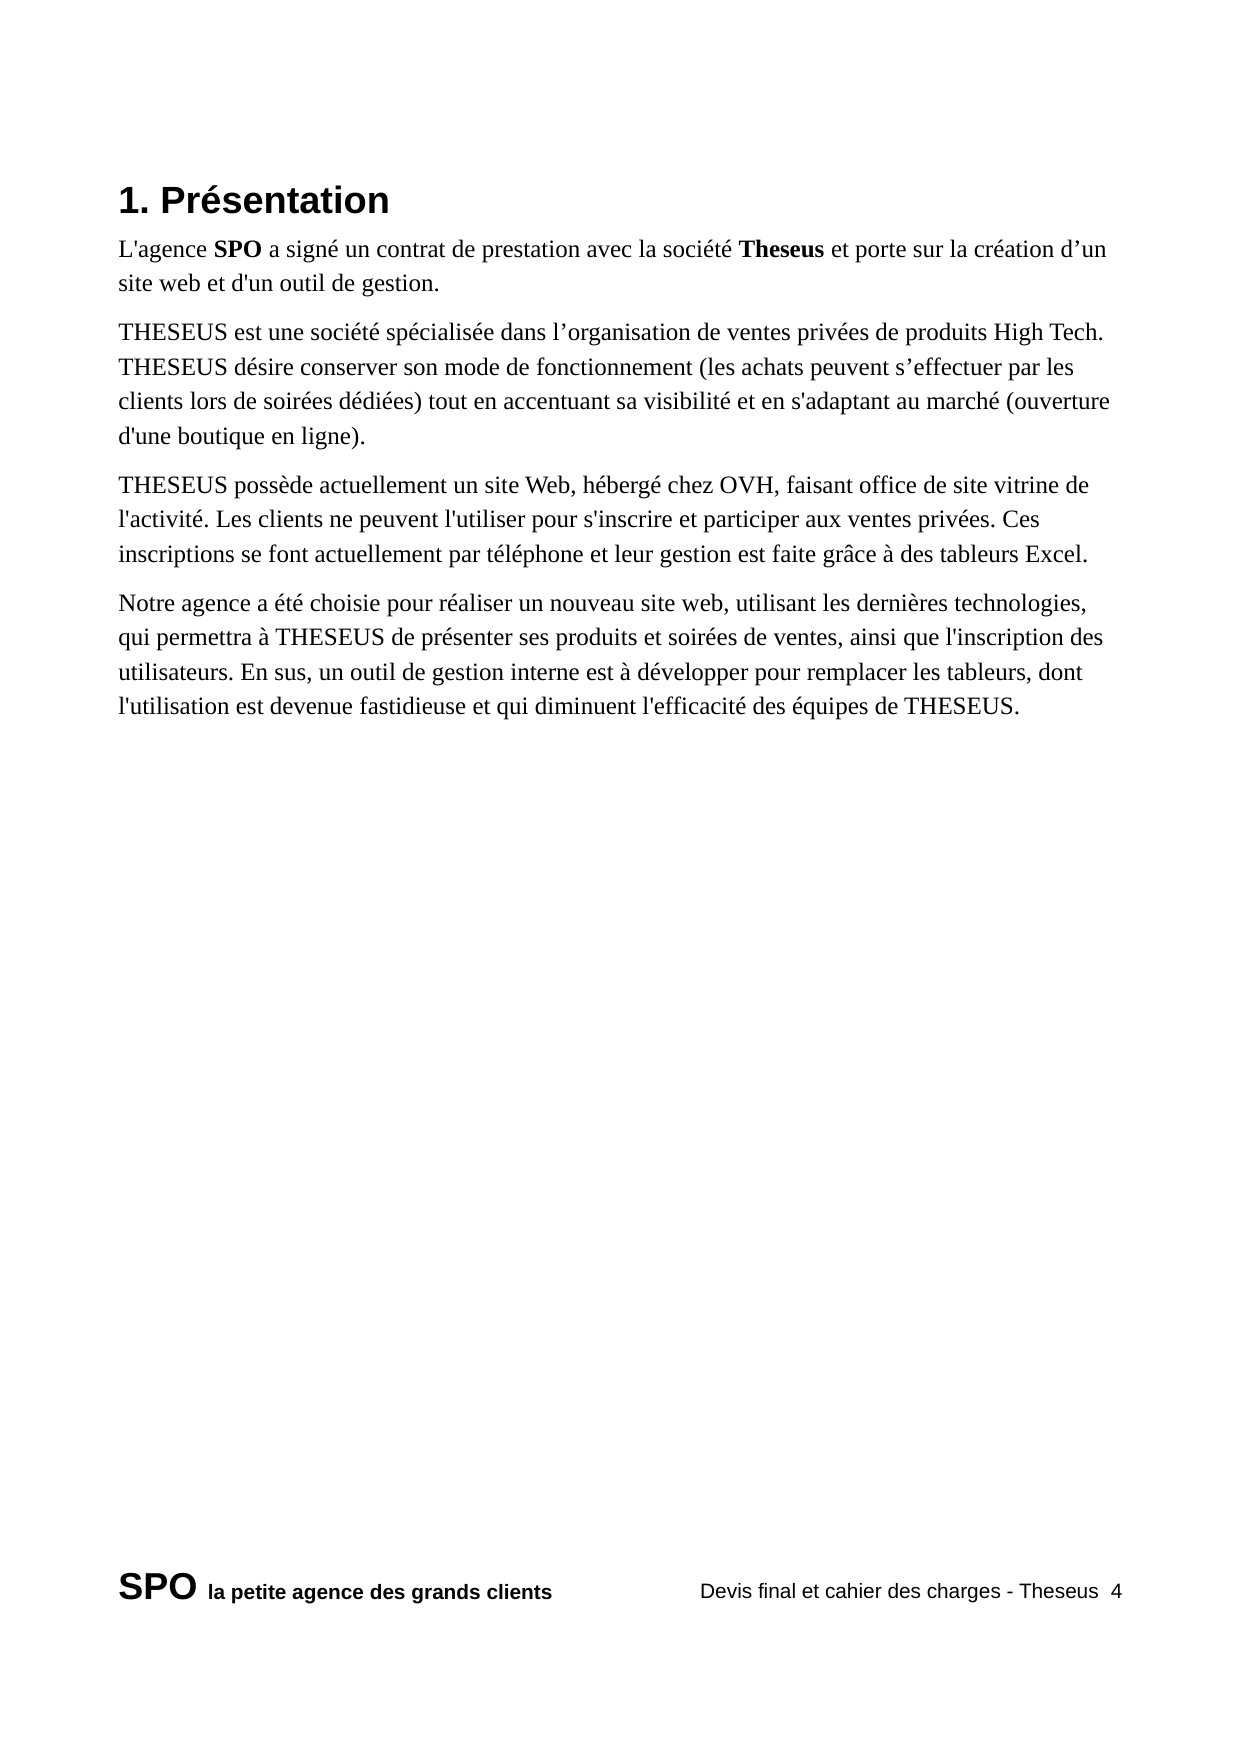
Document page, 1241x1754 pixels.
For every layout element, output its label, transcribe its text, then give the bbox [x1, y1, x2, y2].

text L'agence SPO a signé un contrat de prestation avec la société Theseus et porte sur la création d’un site web et d'un outil de gestion. [118, 234, 1122, 297]
text Notre agence a été choisie pour réaliser un nouveau site web, utilisant les dernières technologies, qui permettra à THESEUS de présenter ses produits et soirées de ventes, ainsi que l'inscription des utilisateurs. En sus, un outil de gestion interne est à développer pour remplacer les tableurs, dont l'utilisation est devenue fastidieuse et qui diminuent l'efficacité des équipes de THESEUS. [118, 588, 1122, 720]
text THESEUS possède actuellement un site Web, hébergé chez OVH, faisant office de site vitrine de l'activité. Les clients ne peuvent l'utiliser pour s'inscrire et participer aux ventes privées. Ces inscriptions se font actuellement par téléphone et leur gestion est faite grâce à des tableurs Excel. [118, 470, 1122, 567]
subtitle 1. Présentation [118, 178, 1122, 222]
text THESEUS est une société spécialisée dans l’organisation de ventes privées de produits High Tech. THESEUS désire conserver son mode de fonctionnement (les achats peuvent s’effectuer par les clients lors de soirées dédiées) tout en accentuant sa visibilité et en s'adaptant au marché (ouverture d'une boutique en ligne). [118, 317, 1122, 449]
